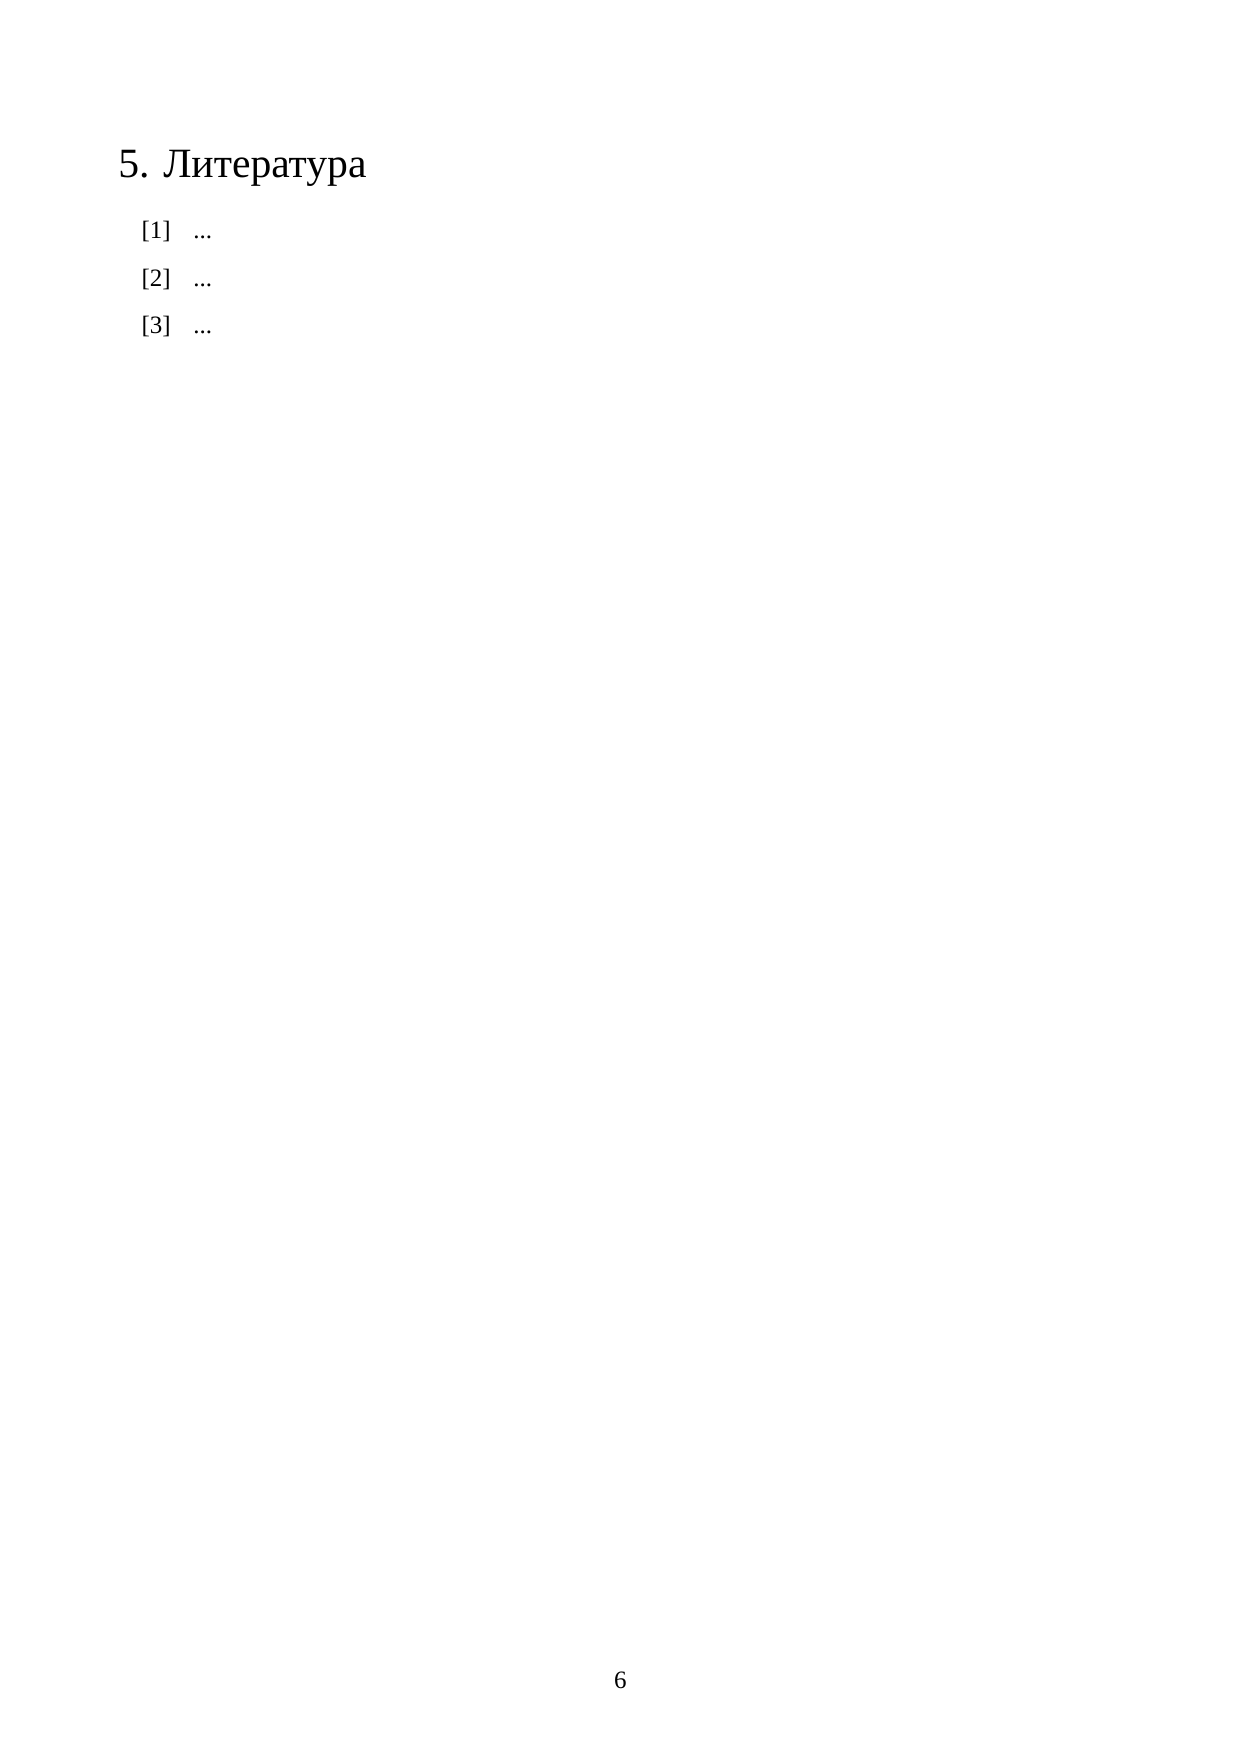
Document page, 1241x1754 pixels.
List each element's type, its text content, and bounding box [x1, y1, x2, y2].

list ... [156, 263, 1122, 292]
list ... [156, 310, 1122, 339]
subtitle Литература [118, 139, 1122, 187]
list ... [156, 215, 1122, 244]
